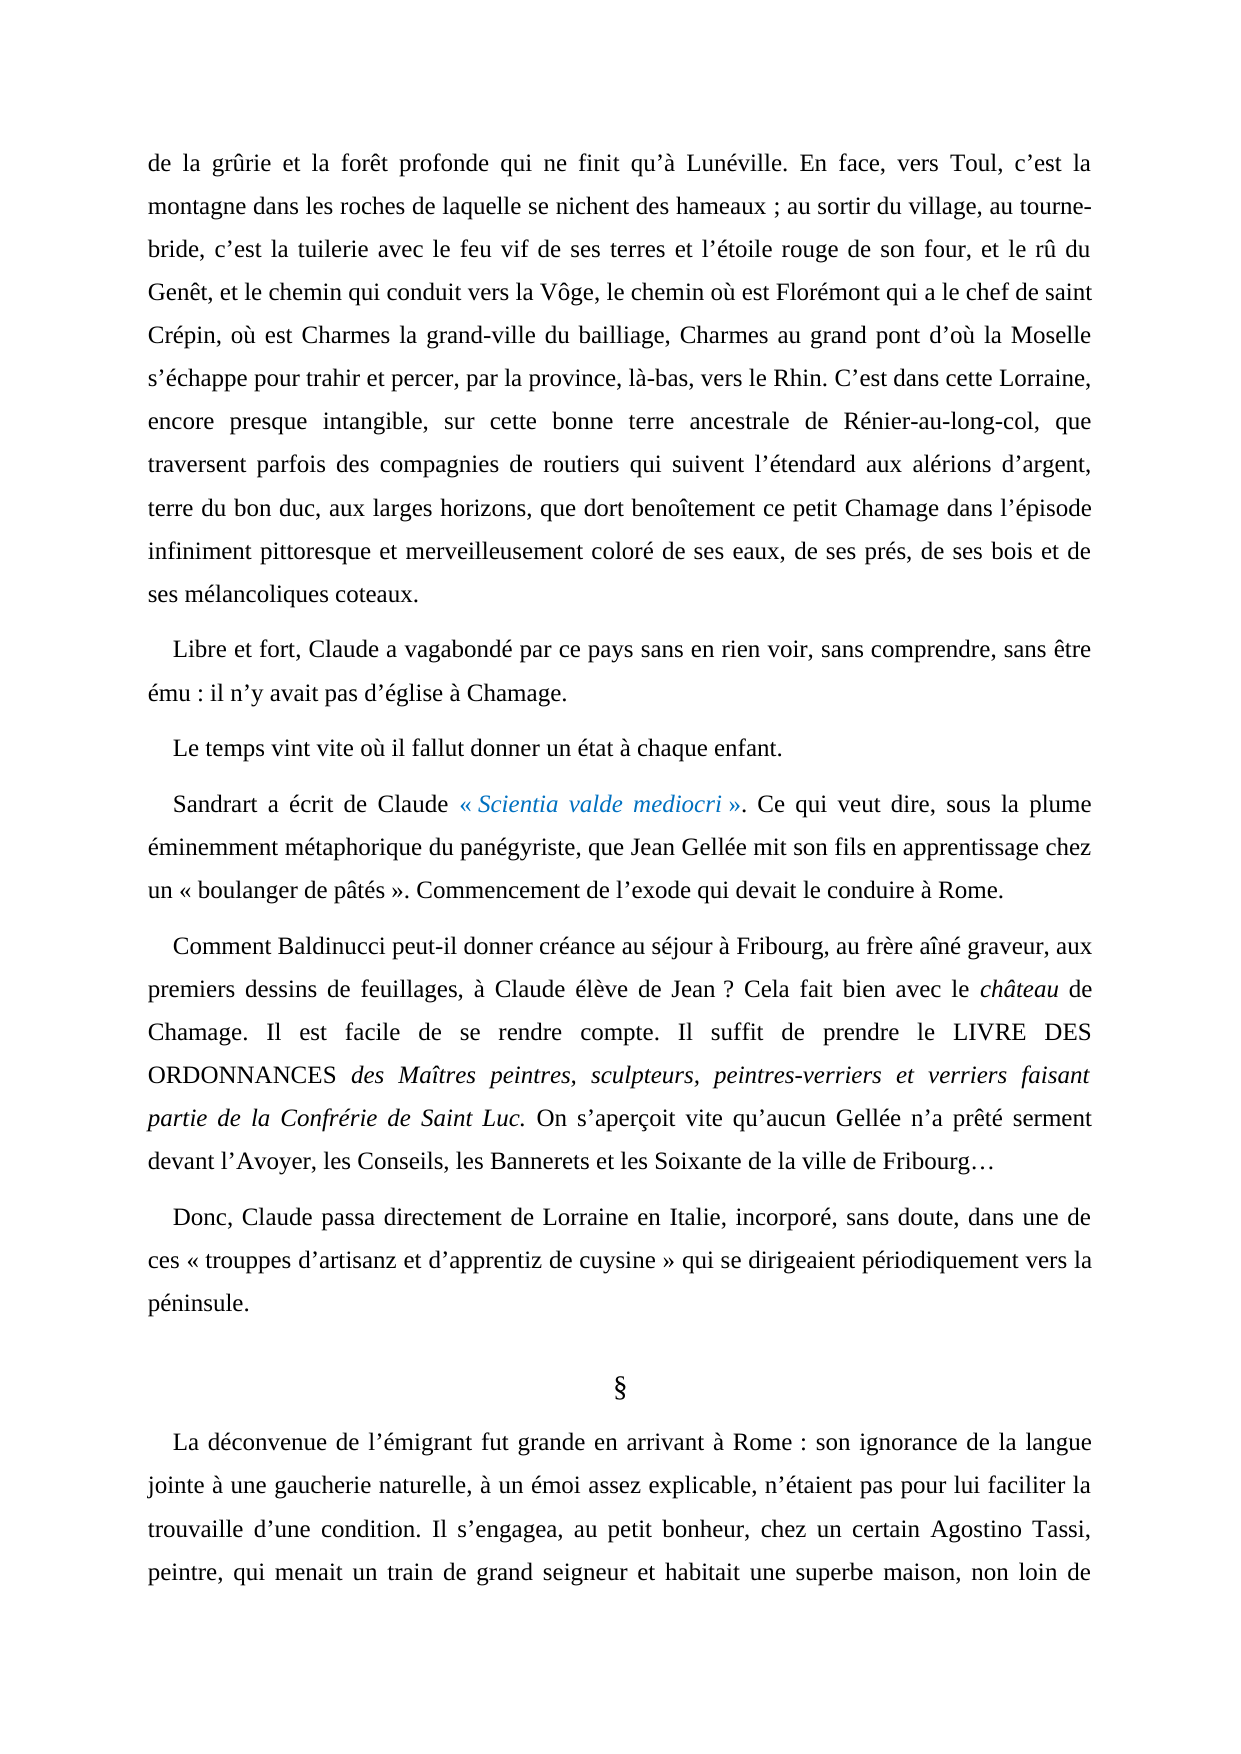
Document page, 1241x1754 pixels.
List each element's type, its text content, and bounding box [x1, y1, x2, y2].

text La déconvenue de l’émigrant fut grande en arrivant à Rome : son ignorance de la langue jointe à une gaucherie naturelle, à un émoi assez explicable, n’étaient pas pour lui faciliter la trouvaille d’une condition. Il s’engagea, au petit bonheur, chez un certain Agostino Tassi, peintre, qui menait un train de grand seigneur et habitait une superbe maison, non loin de [148, 1427, 1093, 1586]
text de la grûrie et la forêt profonde qui ne finit qu’à Lunéville. En face, vers Toul, c’est la montagne dans les roches de laquelle se nichent des hameaux ; au sortir du village, au tourne-bride, c’est la tuilerie avec le feu vif de ses terres et l’étoile rouge de son four, et le rû du Genêt, et le chemin qui conduit vers la Vôge, le chemin où est Florémont qui a le chef de saint Crépin, où est Charmes la grand-ville du bailliage, Charmes au grand pont d’où la Moselle s’échappe pour trahir et percer, par la province, là-bas, vers le Rhin. C’est dans cette Lorraine, encore presque intangible, sur cette bonne terre ancestrale de Rénier-au-long-col, que traversent parfois des compagnies de routiers qui suivent l’étendard aux alérions d’argent, terre du bon duc, aux larges horizons, que dort benoîtement ce petit Chamage dans l’épisode infiniment pittoresque et merveilleusement coloré de ses eaux, de ses prés, de ses bois et de ses mélancoliques coteaux. [148, 148, 1093, 608]
text § [148, 1369, 1093, 1402]
text Libre et fort, Claude a vagabondé par ce pays sans en rien voir, sans comprendre, sans être ému : il n’y avait pas d’église à Chamage. [148, 634, 1093, 706]
text Comment Baldinucci peut-il donner créance au séjour à Fribourg, au frère aîné graveur, aux premiers dessins de feuillages, à Claude élève de Jean ? Cela fait bien avec le château de Chamage. Il est facile de se rendre compte. Il suffit de prendre le LIVRE DES ORDONNANCES des Maîtres peintres, sculpteurs, peintres-verriers et verriers faisant partie de la Confrérie de Saint Luc. On s’aperçoit vite qu’aucun Gellée n’a prêté serment devant l’Avoyer, les Conseils, les Bannerets et les Soixante de la ville de Fribourg… [148, 931, 1093, 1175]
text Sandrart a écrit de Claude « Scientia valde mediocri ». Ce qui veut dire, sous la plume éminemment métaphorique du panégyriste, que Jean Gellée mit son fils en apprentissage chez un « boulanger de pâtés ». Commencement de l’exode qui devait le conduire à Rome. [148, 789, 1093, 904]
text Donc, Claude passa directement de Lorraine en Italie, incorporé, sans doute, dans une de ces « trouppes d’artisanz et d’apprentiz de cuysine » qui se dirigeaient périodiquement vers la péninsule. [148, 1202, 1093, 1317]
text Le temps vint vite où il fallut donner un état à chaque enfant. [148, 733, 1093, 762]
